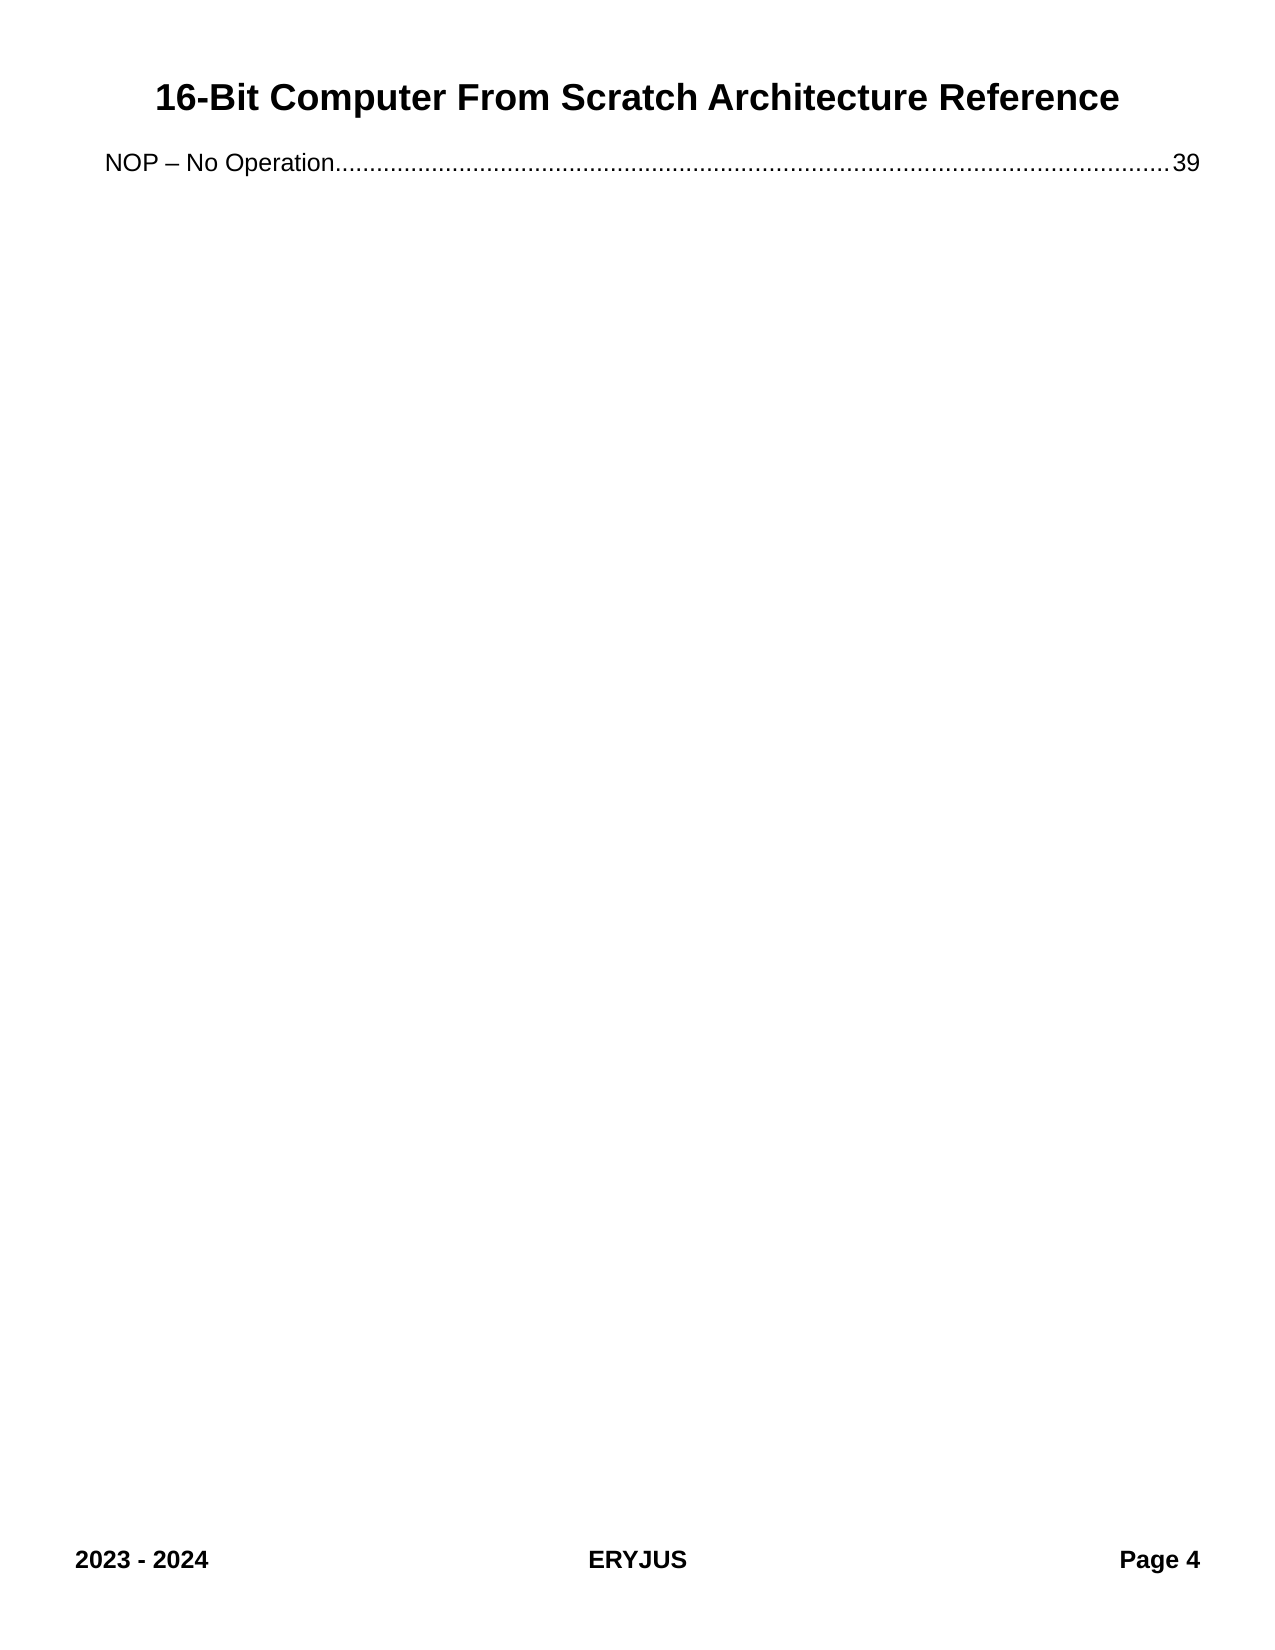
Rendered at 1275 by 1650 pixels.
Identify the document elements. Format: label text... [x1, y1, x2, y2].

text NOP – No Operation 39 [104, 148, 1200, 177]
